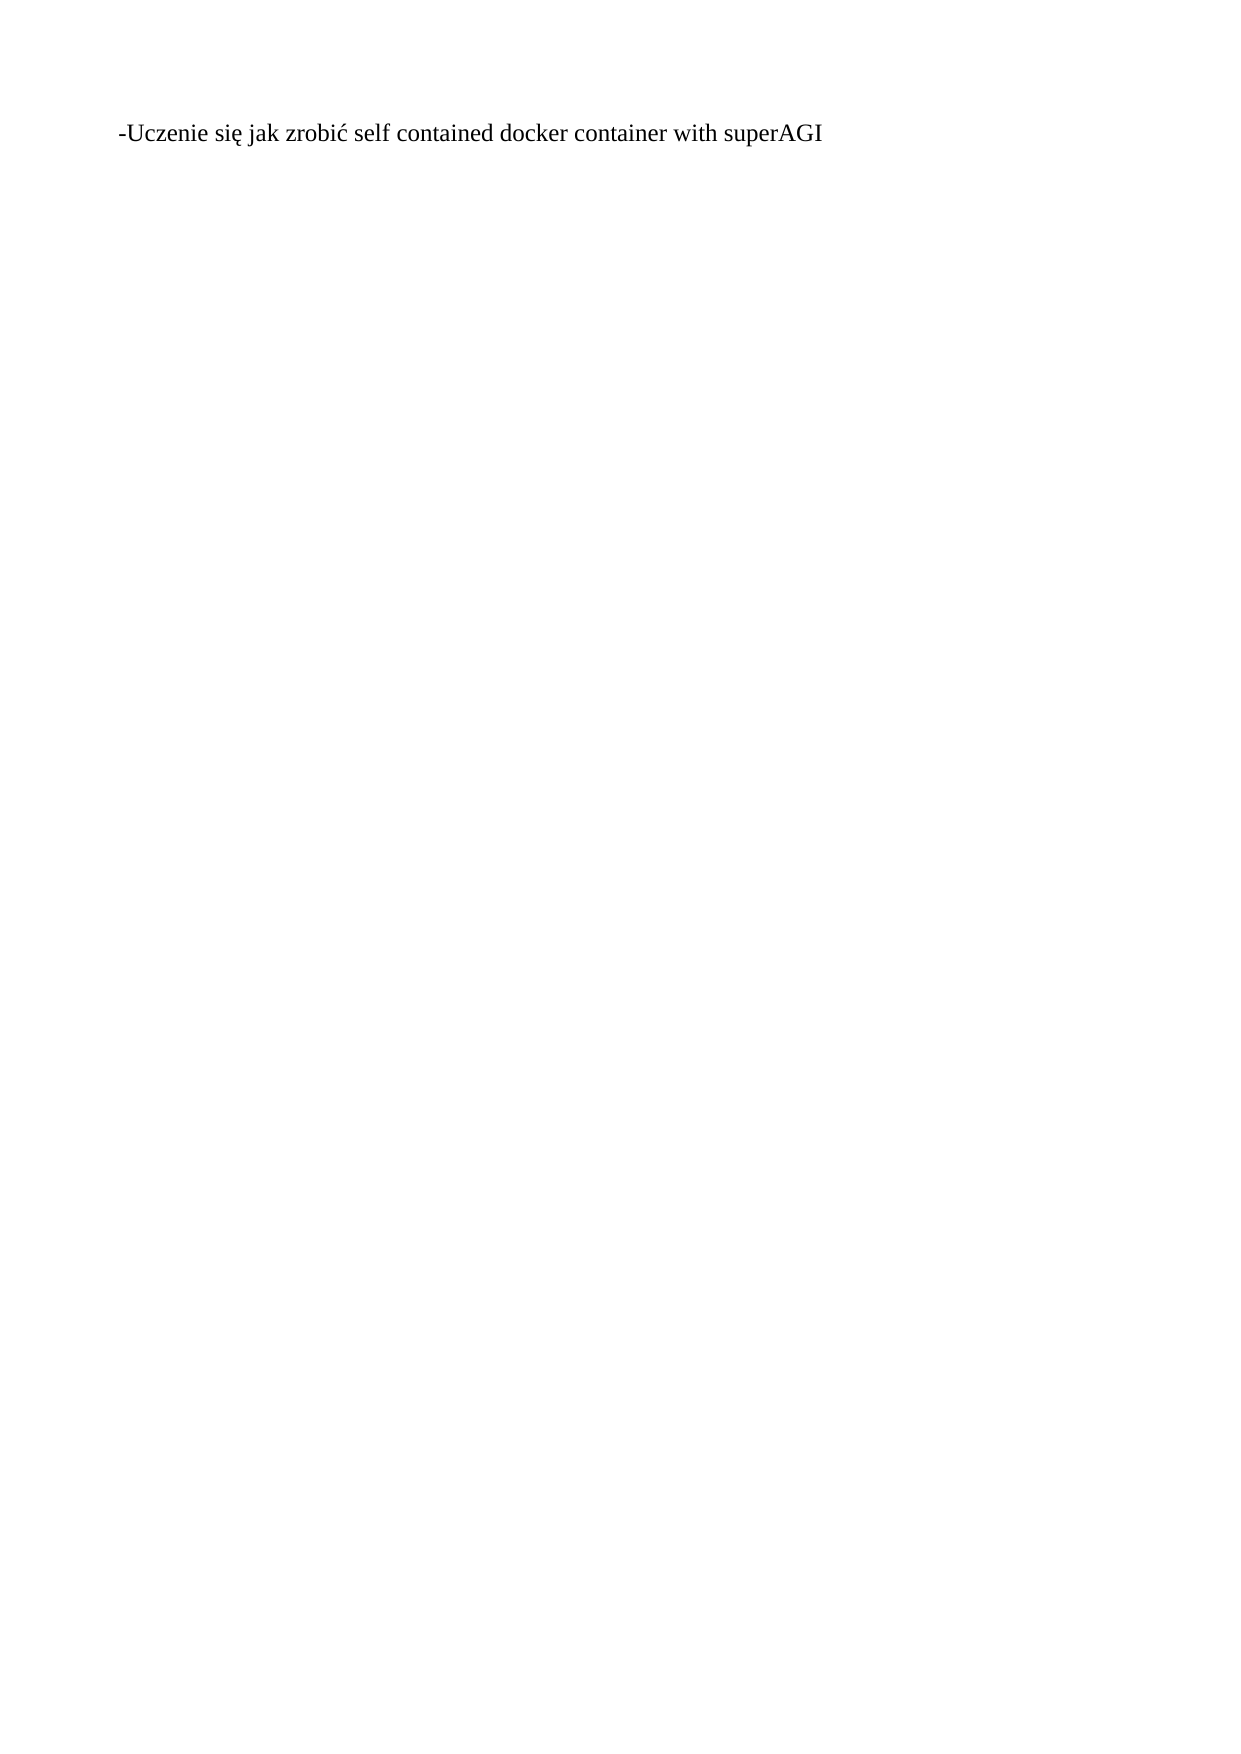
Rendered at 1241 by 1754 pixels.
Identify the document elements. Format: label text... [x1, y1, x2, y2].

text -Uczenie się jak zrobić self contained docker container with superAGI [118, 118, 1122, 147]
